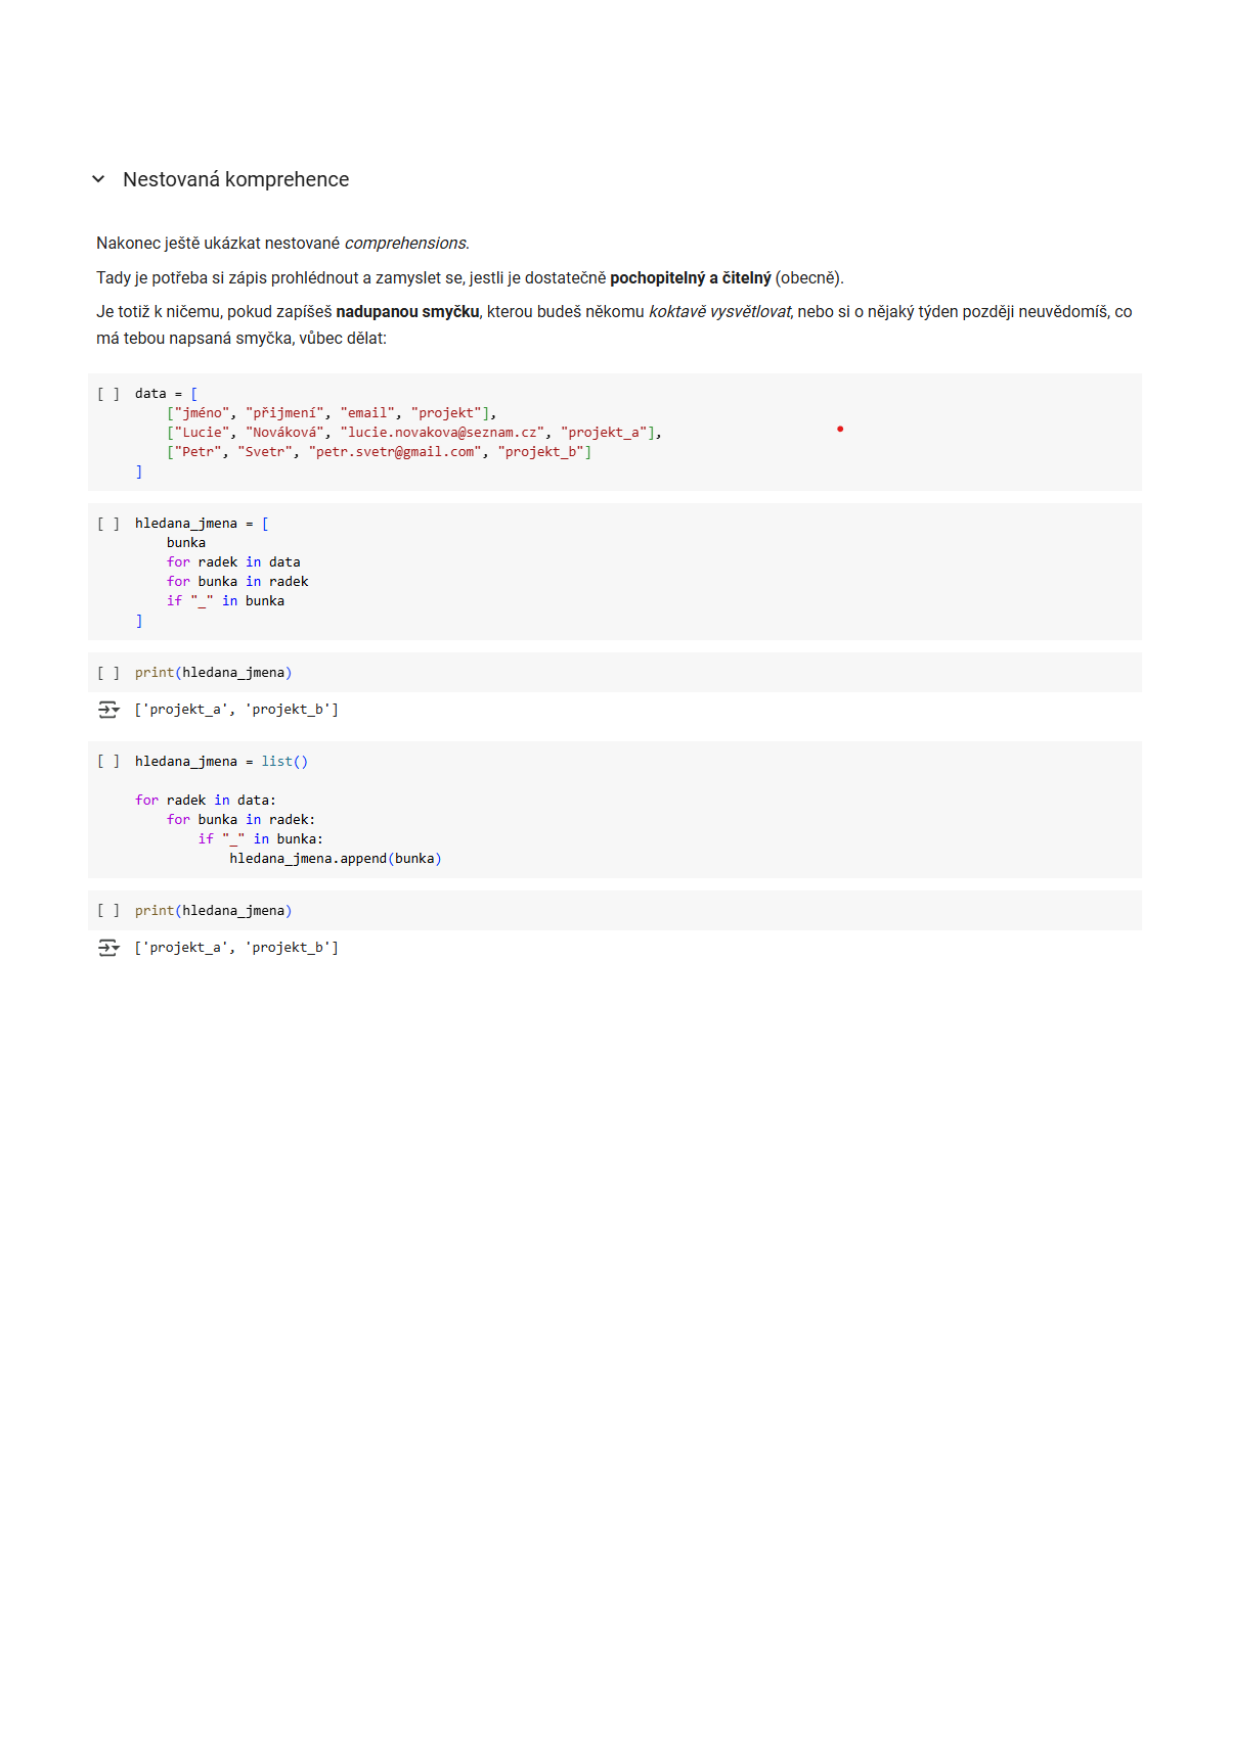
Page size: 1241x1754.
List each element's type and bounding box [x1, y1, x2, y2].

picture [87, 168, 1143, 960]
